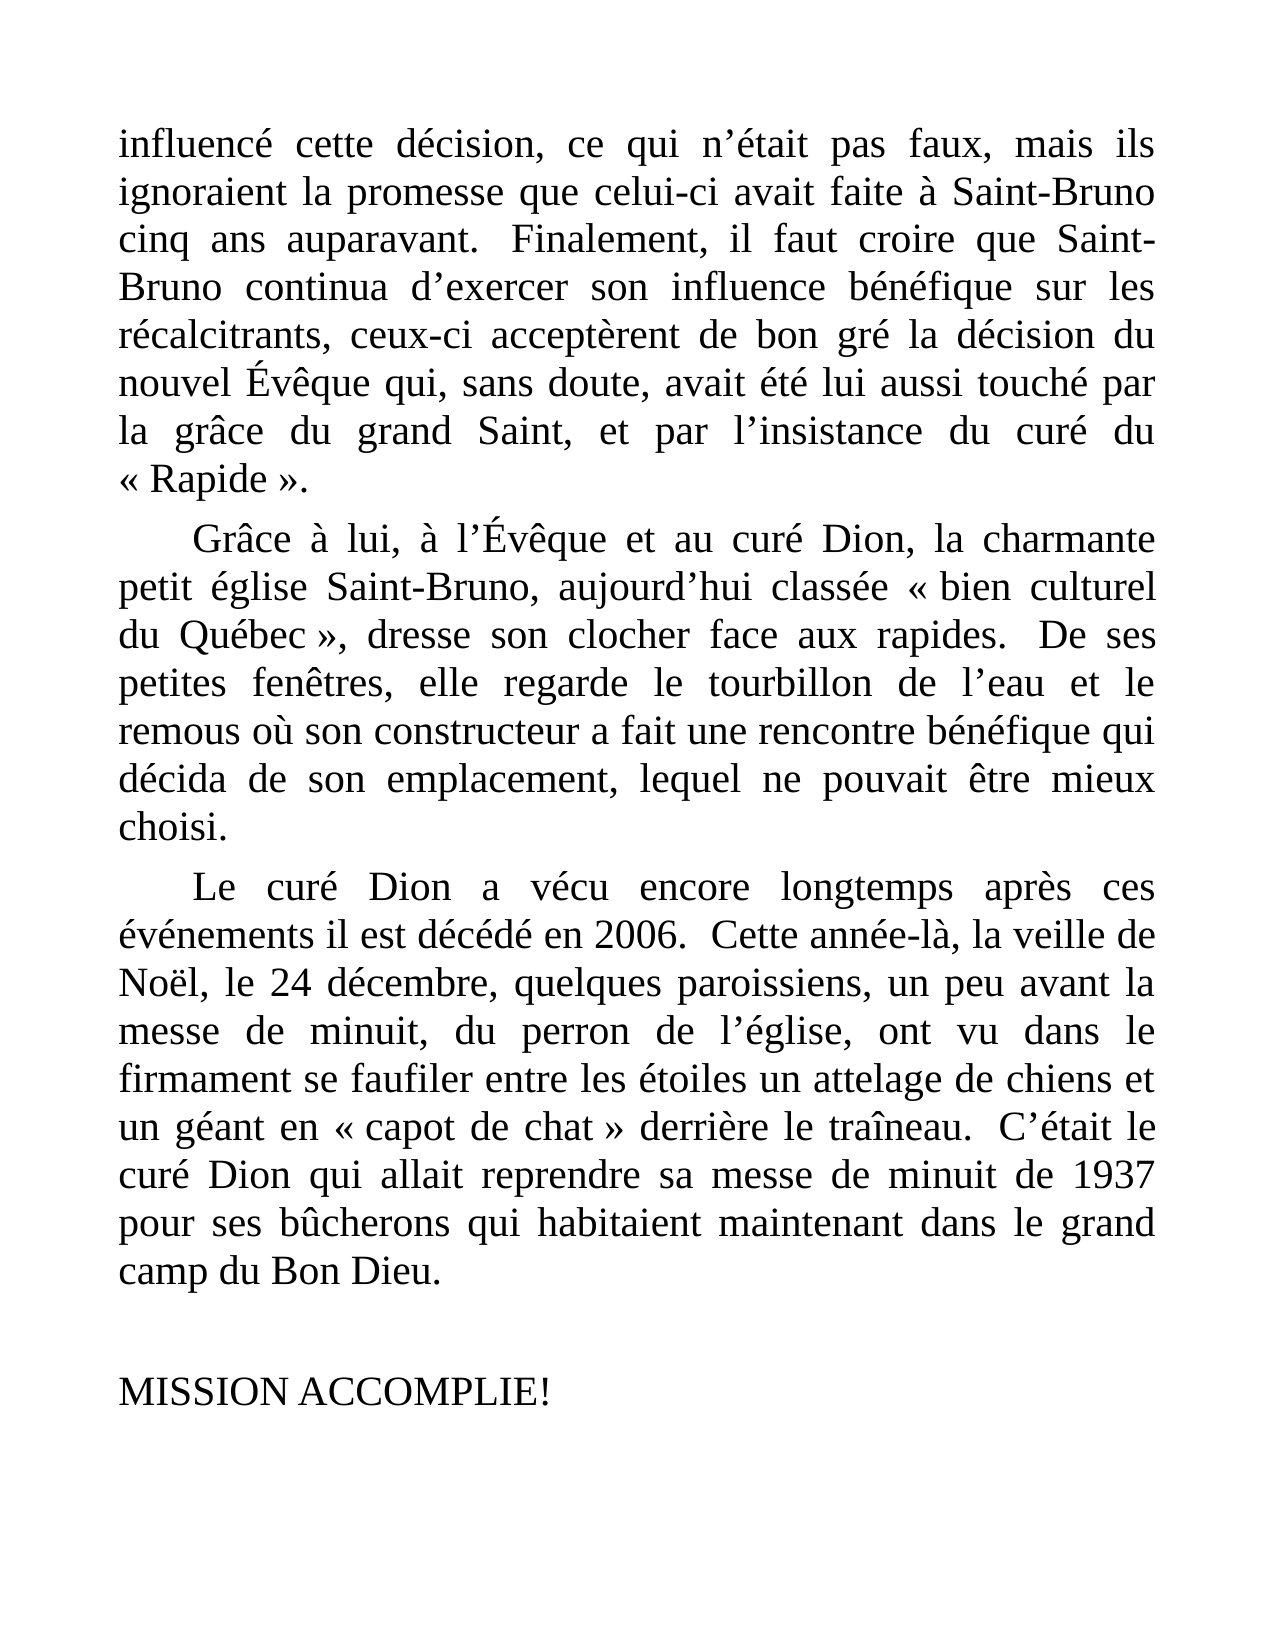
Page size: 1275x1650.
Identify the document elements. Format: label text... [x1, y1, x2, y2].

text Le curé Dion a vécu encore longtemps après ces événements il est décédé en 2006. Cette année-là, la veille de Noël, le 24 décembre, quelques paroissiens, un peu avant la messe de minuit, du perron de l’église, ont vu dans le firmament se faufiler entre les étoiles un attelage de chiens et un géant en « capot de chat » derrière le traîneau. C’était le curé Dion qui allait reprendre sa messe de minuit de 1937 pour ses bûcherons qui habitaient maintenant dans le grand camp du Bon Dieu. [118, 862, 1157, 1293]
text MISSION ACCOMPLIE! [118, 1366, 1157, 1414]
text influencé cette décision, ce qui n’était pas faux, mais ils ignoraient la promesse que celui-ci avait faite à Saint-Bruno cinq ans auparavant. Finalement, il faut croire que Saint-Bruno continua d’exercer son influence bénéfique sur les récalcitrants, ceux-ci acceptèrent de bon gré la décision du nouvel Évêque qui, sans doute, avait été lui aussi touché par la grâce du grand Saint, et par l’insistance du curé du « Rapide ». [118, 118, 1157, 501]
text Grâce à lui, à l’Évêque et au curé Dion, la charmante petit église Saint-Bruno, aujourd’hui classée « bien culturel du Québec », dresse son clocher face aux rapides. De ses petites fenêtres, elle regarde le tourbillon de l’eau et le remous où son constructeur a fait une rencontre bénéfique qui décida de son emplacement, lequel ne pouvait être mieux choisi. [118, 514, 1157, 849]
